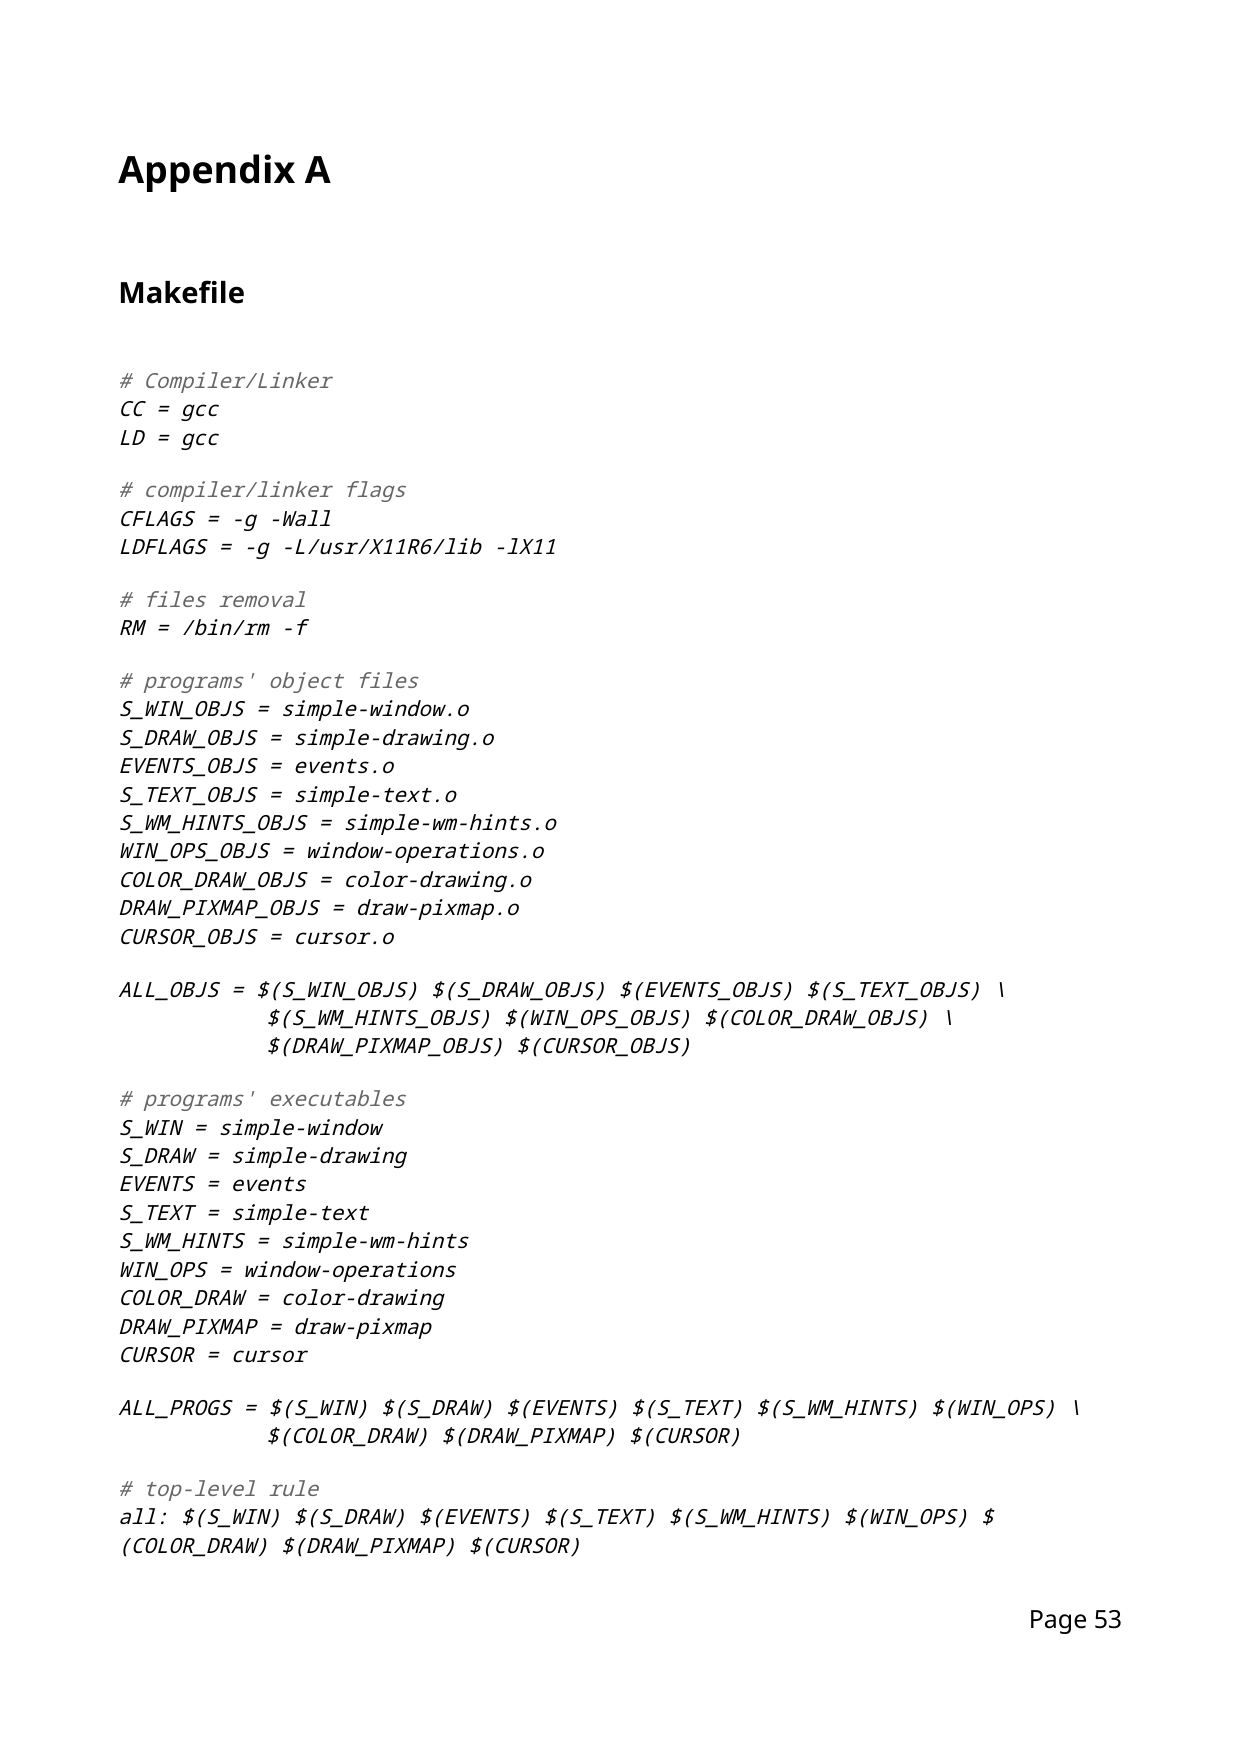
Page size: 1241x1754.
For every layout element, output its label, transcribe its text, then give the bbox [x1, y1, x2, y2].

text $(S_WM_HINTS_OBJS) $(WIN_OPS_OBJS) $(COLOR_DRAW_OBJS) \ [118, 1003, 1122, 1032]
text COLOR_DRAW = color-drawing [118, 1283, 1122, 1312]
text ALL_PROGS = $(S_WIN) $(S_DRAW) $(EVENTS) $(S_TEXT) $(S_WM_HINTS) $(WIN_OPS) \ [118, 1393, 1122, 1421]
text CC = gcc [118, 394, 1122, 423]
text S_TEXT = simple-text [118, 1198, 1122, 1226]
text # top-level rule [118, 1474, 1122, 1502]
text COLOR_DRAW_OBJS = color-drawing.o [118, 865, 1122, 893]
subtitle Makefile [118, 273, 1122, 312]
text S_WIN_OBJS = simple-window.o [118, 694, 1122, 723]
text S_WIN = simple-window [118, 1113, 1122, 1141]
text all: $(S_WIN) $(S_DRAW) $(EVENTS) $(S_TEXT) $(S_WM_HINTS) $(WIN_OPS) $(COLOR_DRAW) $(DRAW_PIXMAP) $(CURSOR) [118, 1502, 1122, 1559]
text # programs' object files [118, 666, 1122, 694]
text CFLAGS = -g -Wall [118, 504, 1122, 532]
text WIN_OPS = window-operations [118, 1255, 1122, 1283]
text EVENTS_OBJS = events.o [118, 751, 1122, 780]
text $(DRAW_PIXMAP_OBJS) $(CURSOR_OBJS) [118, 1032, 1122, 1060]
text DRAW_PIXMAP_OBJS = draw-pixmap.o [118, 893, 1122, 922]
text # Compiler/Linker [118, 366, 1122, 394]
text LDFLAGS = -g -L/usr/X11R6/lib -lX11 [118, 532, 1122, 561]
text S_TEXT_OBJS = simple-text.o [118, 780, 1122, 808]
text DRAW_PIXMAP = draw-pixmap [118, 1312, 1122, 1340]
text CURSOR_OBJS = cursor.o [118, 922, 1122, 950]
text LD = gcc [118, 423, 1122, 451]
text EVENTS = events [118, 1169, 1122, 1198]
text RM = /bin/rm -f [118, 613, 1122, 642]
text S_DRAW_OBJS = simple-drawing.o [118, 723, 1122, 751]
text # programs' executables [118, 1084, 1122, 1113]
subtitle Appendix A [118, 143, 1122, 194]
text # files removal [118, 585, 1122, 613]
text # compiler/linker flags [118, 475, 1122, 504]
text ALL_OBJS = $(S_WIN_OBJS) $(S_DRAW_OBJS) $(EVENTS_OBJS) $(S_TEXT_OBJS) \ [118, 975, 1122, 1003]
text S_DRAW = simple-drawing [118, 1141, 1122, 1169]
text $(COLOR_DRAW) $(DRAW_PIXMAP) $(CURSOR) [118, 1421, 1122, 1450]
text S_WM_HINTS = simple-wm-hints [118, 1226, 1122, 1255]
text S_WM_HINTS_OBJS = simple-wm-hints.o [118, 808, 1122, 837]
text WIN_OPS_OBJS = window-operations.o [118, 837, 1122, 865]
text CURSOR = cursor [118, 1340, 1122, 1369]
